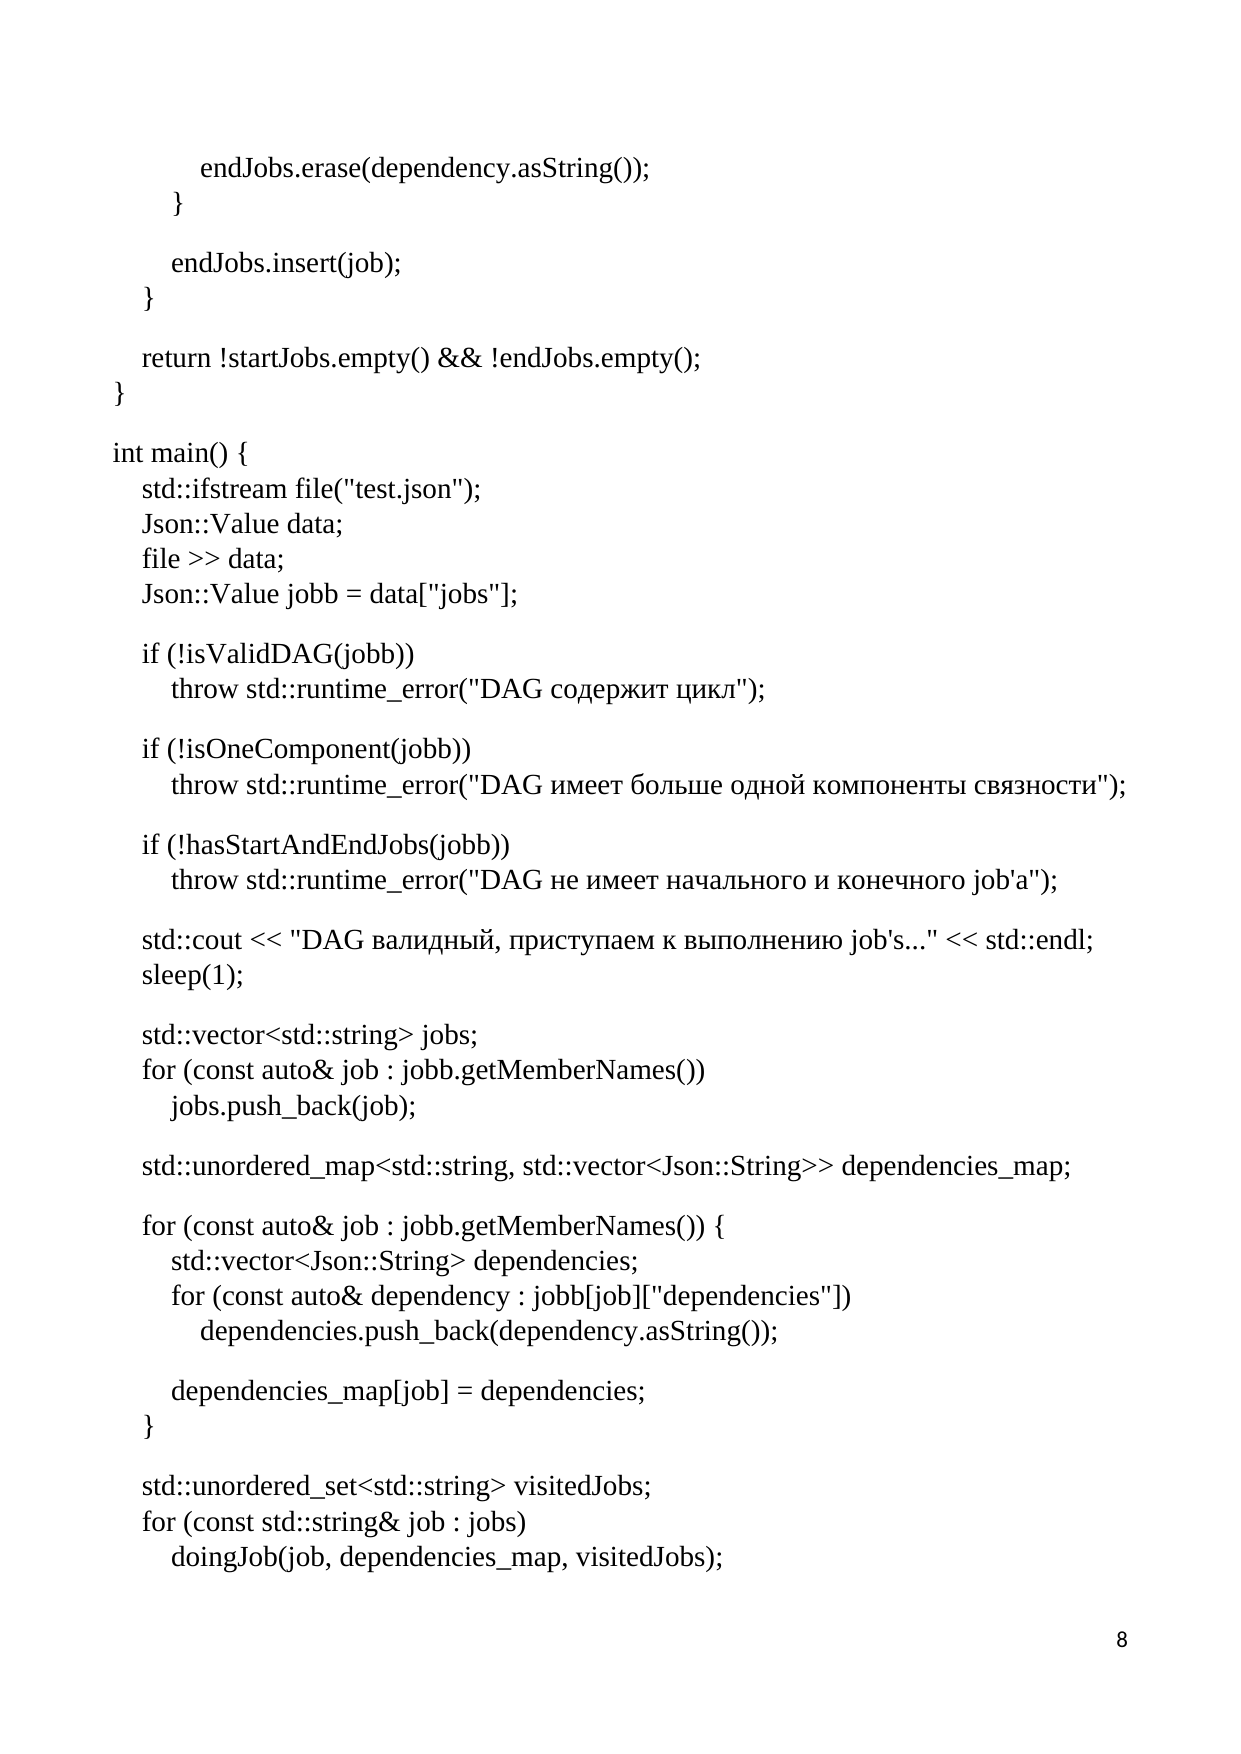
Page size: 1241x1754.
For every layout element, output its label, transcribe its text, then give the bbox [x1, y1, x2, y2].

text if (!isOneComponent(jobb)) [112, 732, 1128, 765]
text std::vector<std::string> jobs; [112, 1017, 1128, 1051]
text endJobs.erase(dependency.asString()); [112, 150, 1128, 183]
text if (!isValidDAG(jobb)) [112, 636, 1128, 670]
text std::unordered_map<std::string, std::vector<Json::String>> dependencies_map; [112, 1148, 1128, 1181]
text for (const std::string& job : jobs) [112, 1504, 1128, 1537]
text } [112, 280, 1128, 314]
text return !startJobs.empty() && !endJobs.empty(); [112, 340, 1128, 374]
text std::cout << "DAG валидный, приступаем к выполнению job's..." << std::endl; [112, 922, 1128, 956]
text doingJob(job, dependencies_map, visitedJobs); [112, 1539, 1128, 1572]
text dependencies_map[job] = dependencies; [112, 1373, 1128, 1407]
text std::unordered_set<std::string> visitedJobs; [112, 1468, 1128, 1502]
text Json::Value data; [112, 506, 1128, 539]
text if (!hasStartAndEndJobs(jobb)) [112, 827, 1128, 860]
text for (const auto& job : jobb.getMemberNames()) { [112, 1208, 1128, 1241]
text std::vector<Json::String> dependencies; [112, 1243, 1128, 1276]
text for (const auto& dependency : jobb[job]["dependencies"]) [112, 1278, 1128, 1312]
text file >> data; [112, 541, 1128, 575]
text for (const auto& job : jobb.getMemberNames()) [112, 1052, 1128, 1086]
text sleep(1); [112, 957, 1128, 991]
text Json::Value jobb = data["jobs"]; [112, 576, 1128, 610]
text dependencies.push_back(dependency.asString()); [112, 1313, 1128, 1347]
text endJobs.insert(job); [112, 245, 1128, 279]
text std::ifstream file("test.json"); [112, 471, 1128, 504]
text throw std::runtime_error("DAG содержит цикл"); [112, 672, 1128, 705]
text throw std::runtime_error("DAG имеет больше одной компоненты связности"); [112, 767, 1128, 800]
text throw std::runtime_error("DAG не имеет начального и конечного job'a"); [112, 862, 1128, 896]
text } [112, 1408, 1128, 1442]
text jobs.push_back(job); [112, 1088, 1128, 1121]
text } [112, 376, 1128, 409]
text int main() { [112, 436, 1128, 469]
text } [112, 185, 1128, 219]
